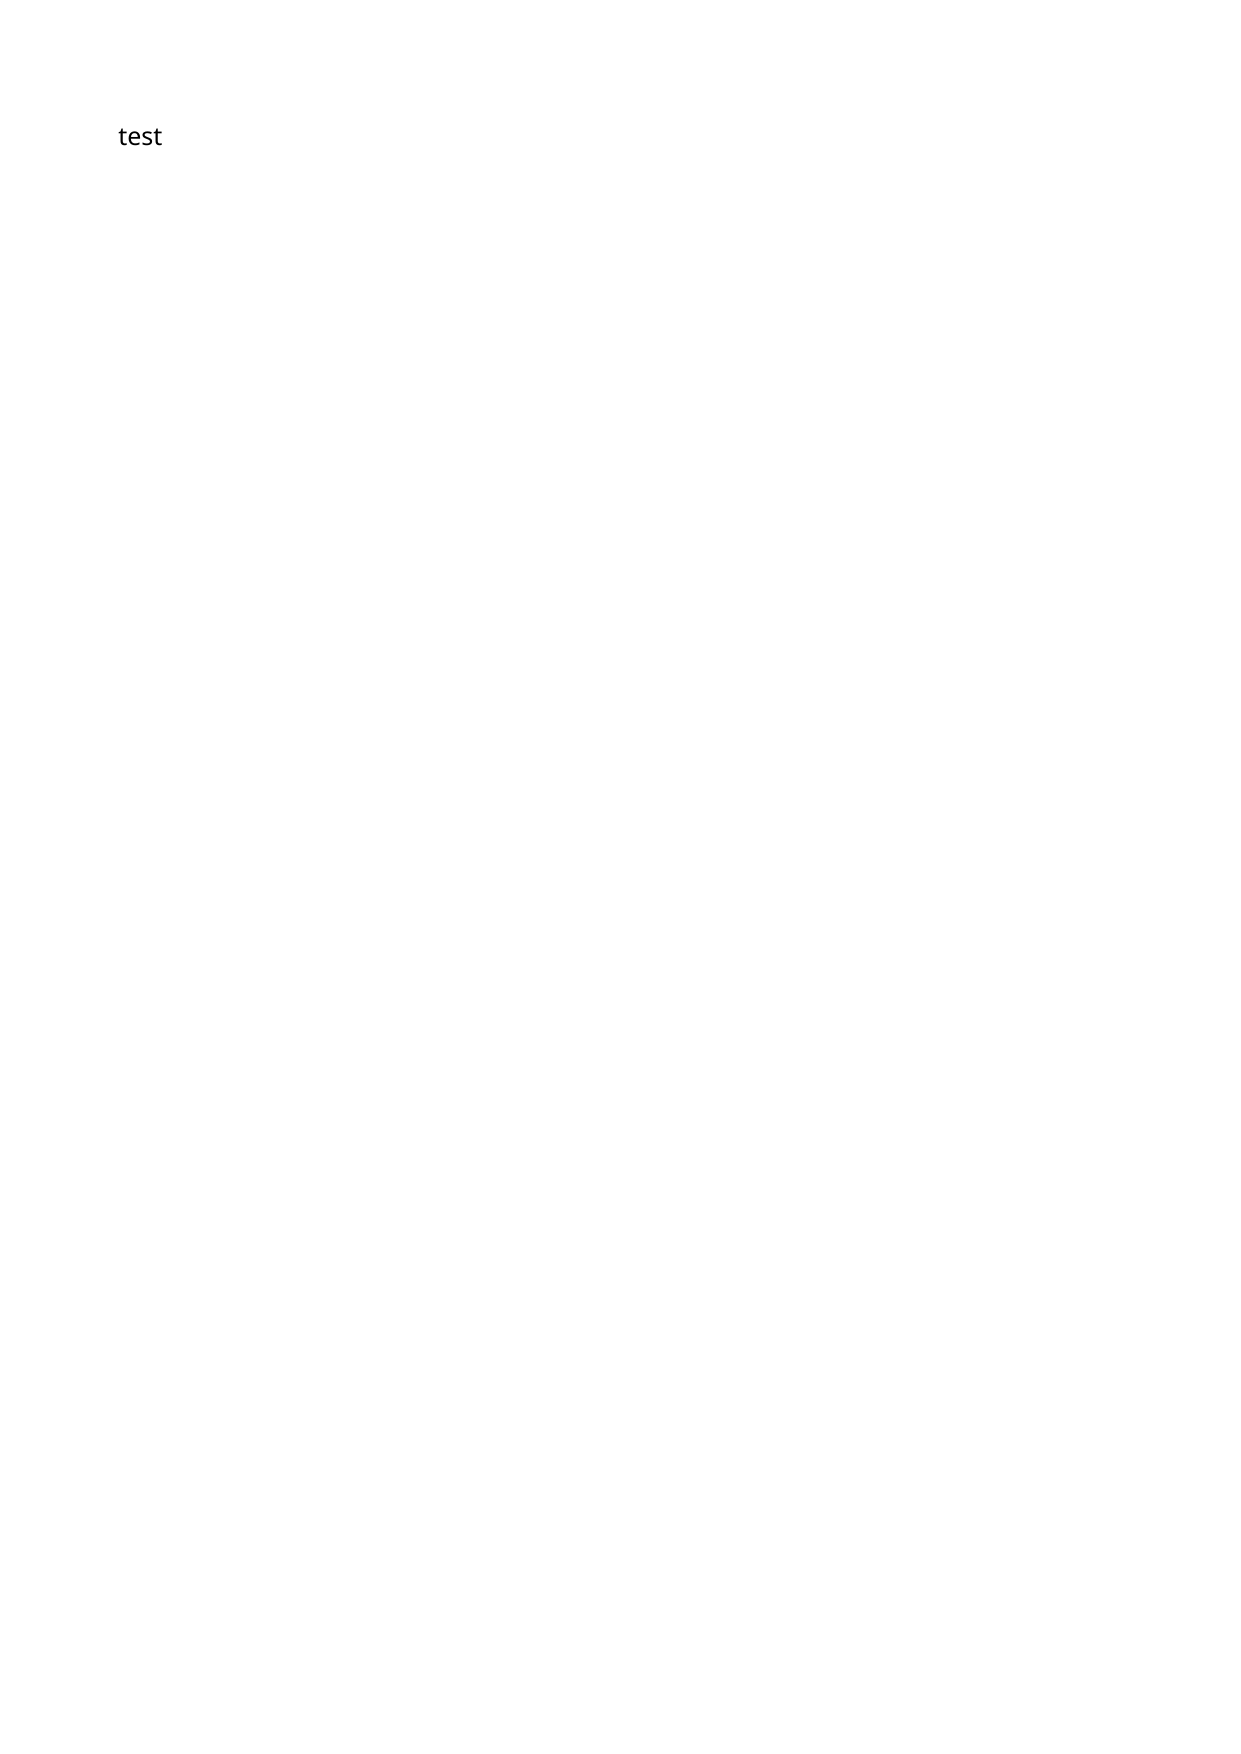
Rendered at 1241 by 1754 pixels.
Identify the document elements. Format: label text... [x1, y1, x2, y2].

text test [118, 118, 1122, 152]
